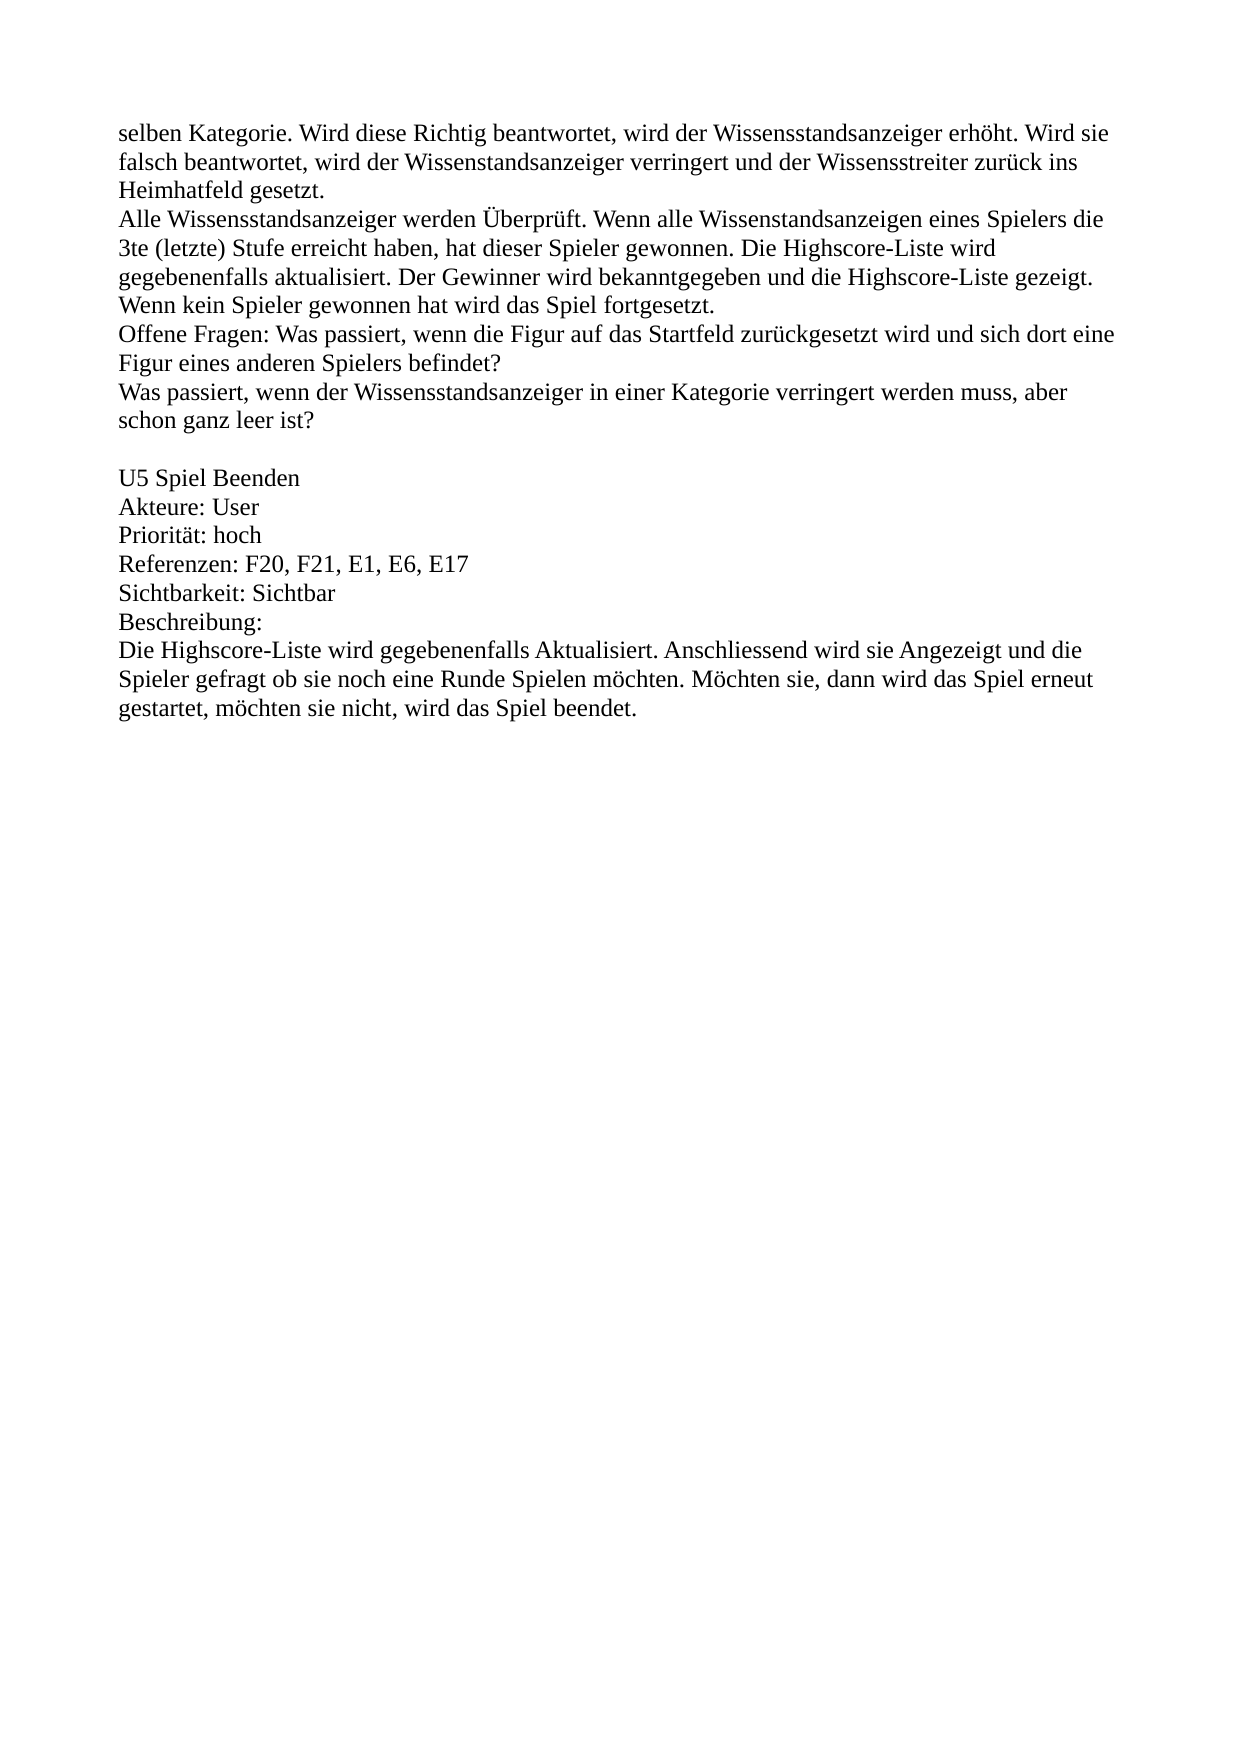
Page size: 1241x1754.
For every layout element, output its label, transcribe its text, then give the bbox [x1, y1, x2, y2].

text Die Highscore-Liste wird gegebenenfalls Aktualisiert. Anschliessend wird sie Angezeigt und die Spieler gefragt ob sie noch eine Runde Spielen möchten. Möchten sie, dann wird das Spiel erneut gestartet, möchten sie nicht, wird das Spiel beendet. [118, 636, 1122, 722]
text Was passiert, wenn der Wissensstandsanzeiger in einer Kategorie verringert werden muss, aber schon ganz leer ist? [118, 377, 1122, 434]
text Akteure: User [118, 492, 1122, 521]
text U5 Spiel Beenden [118, 463, 1122, 492]
text Referenzen: F20, F21, E1, E6, E17 [118, 549, 1122, 578]
text selben Kategorie. Wird diese Richtig beantwortet, wird der Wissensstandsanzeiger erhöht. Wird sie falsch beantwortet, wird der Wissenstandsanzeiger verringert und der Wissensstreiter zurück ins Heimhatfeld gesetzt. [118, 118, 1122, 204]
text Alle Wissensstandsanzeiger werden Überprüft. Wenn alle Wissenstandsanzeigen eines Spielers die 3te (letzte) Stufe erreicht haben, hat dieser Spieler gewonnen. Die Highscore-Liste wird gegebenenfalls aktualisiert. Der Gewinner wird bekanntgegeben und die Highscore-Liste gezeigt. [118, 204, 1122, 291]
text Sichtbarkeit: Sichtbar [118, 578, 1122, 607]
text Beschreibung: [118, 607, 1122, 636]
text Priorität: hoch [118, 521, 1122, 549]
text Offene Fragen: Was passiert, wenn die Figur auf das Startfeld zurückgesetzt wird und sich dort eine Figur eines anderen Spielers befindet? [118, 319, 1122, 377]
text Wenn kein Spieler gewonnen hat wird das Spiel fortgesetzt. [118, 291, 1122, 319]
